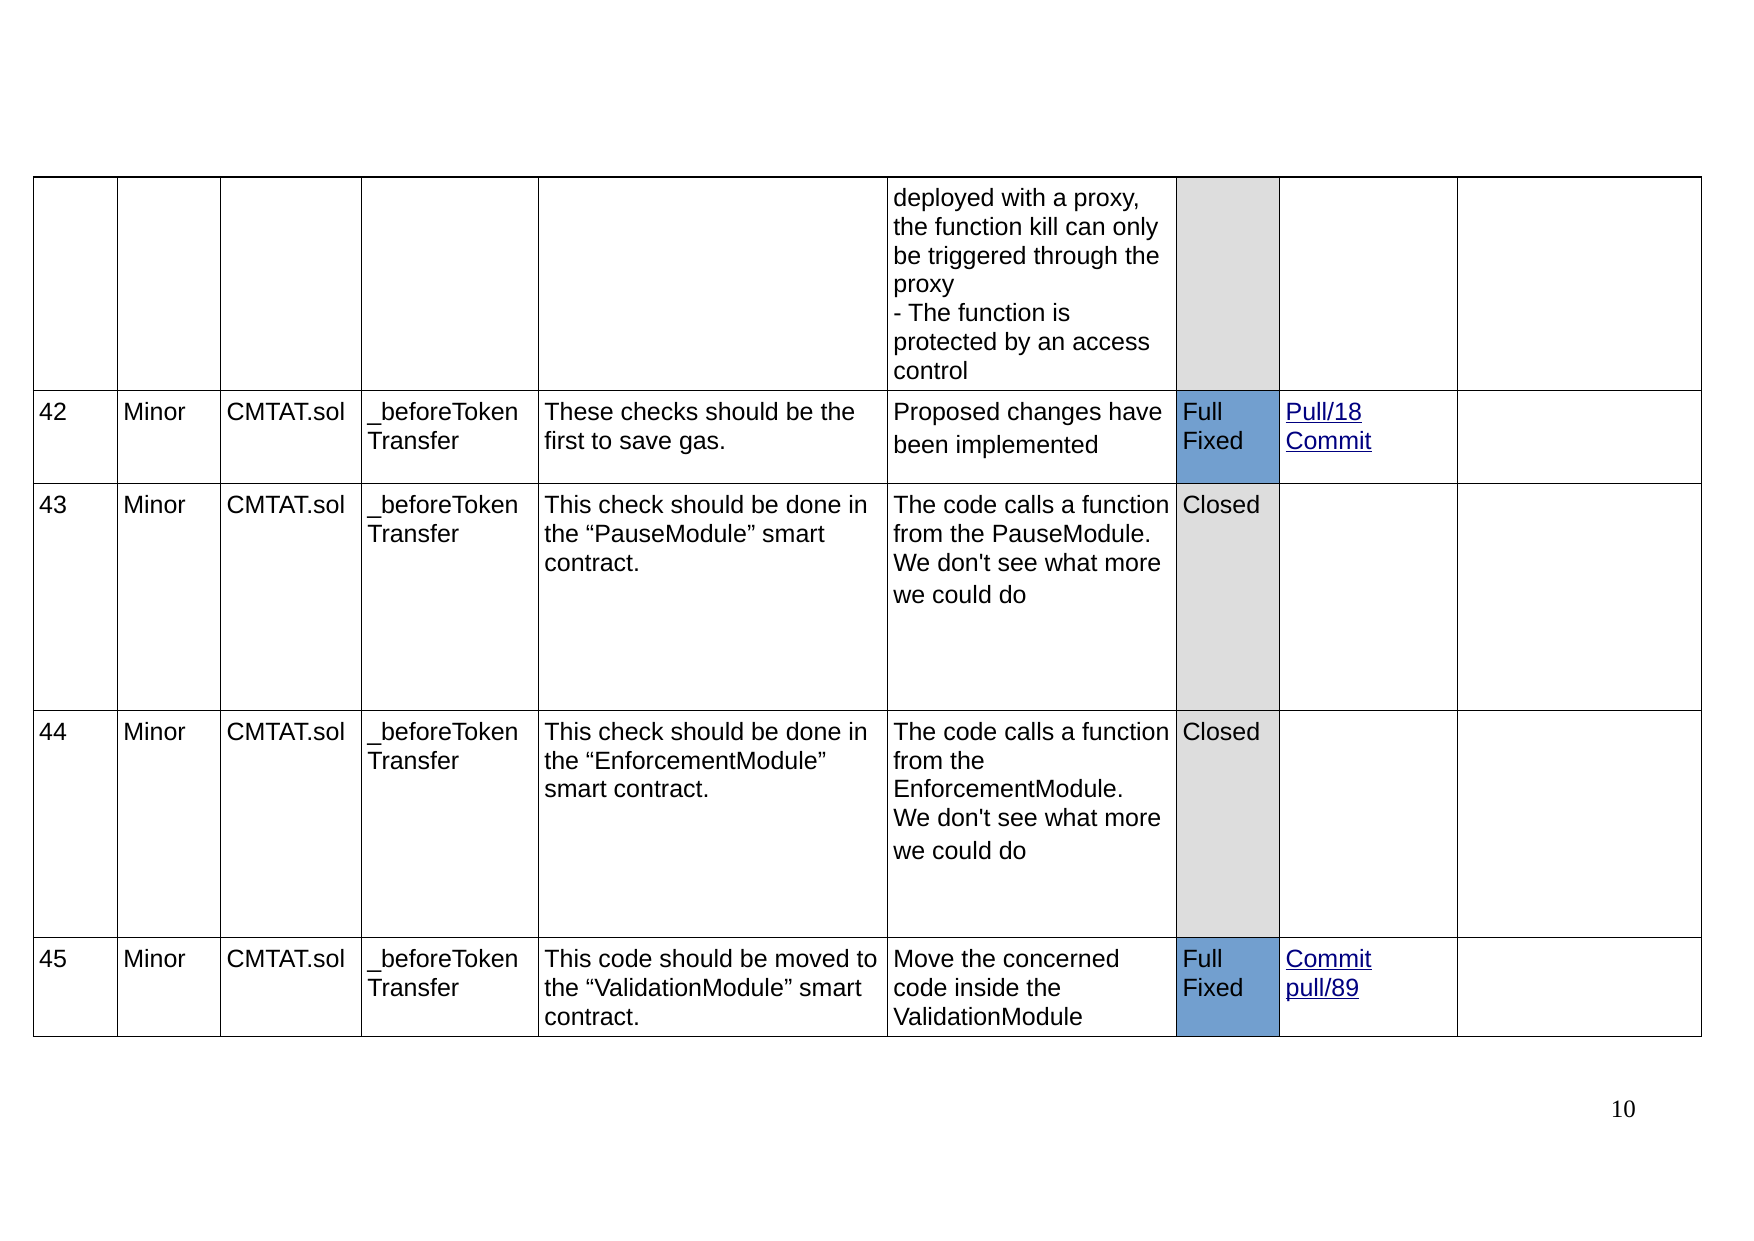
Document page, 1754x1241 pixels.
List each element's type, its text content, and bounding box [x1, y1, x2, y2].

table_cell [1280, 178, 1457, 390]
table_cell [1458, 711, 1701, 937]
table_cell CMTAT.sol [221, 484, 361, 710]
table_cell 42 [34, 391, 117, 483]
table_cell Minor [118, 391, 220, 483]
table_cell _beforeTokenTransfer [362, 938, 538, 1036]
table_cell [221, 178, 361, 390]
table_cell Full Fixed [1177, 938, 1279, 1036]
table_cell The code calls a function from the PauseModule. We don't see what more we could do [888, 484, 1176, 710]
table_cell Proposed changes have been implemented [888, 391, 1176, 483]
table_cell The code calls a function from the EnforcementModule. We don't see what more we could do [888, 711, 1176, 937]
table_cell 44 [34, 711, 117, 937]
table_cell [539, 178, 887, 390]
table_cell [1280, 484, 1457, 710]
table_cell [118, 178, 220, 390]
table_cell This check should be done in the “EnforcementModule” smart contract. [539, 711, 887, 937]
table_cell These checks should be the first to save gas. [539, 391, 887, 483]
table_cell [1458, 391, 1701, 483]
table_cell [34, 178, 117, 390]
table_cell [1177, 178, 1279, 390]
table_cell [362, 178, 538, 390]
table_cell Minor [118, 484, 220, 710]
table_cell This code should be moved to the “ValidationModule” smart contract. [539, 938, 887, 1036]
table_cell [1458, 178, 1701, 390]
table_cell Pull/18 Commit [1280, 391, 1457, 483]
table_cell This check should be done in the “PauseModule” smart contract. [539, 484, 887, 710]
table_cell _beforeTokenTransfer [362, 484, 538, 710]
table_cell Commit pull/89 [1280, 938, 1457, 1036]
table_cell 43 [34, 484, 117, 710]
table_cell 45 [34, 938, 117, 1036]
table_cell [1458, 484, 1701, 710]
table_cell Closed [1177, 711, 1279, 937]
table_cell CMTAT.sol [221, 938, 361, 1036]
table_cell [1280, 711, 1457, 937]
table_cell Closed [1177, 484, 1279, 710]
table_cell CMTAT.sol [221, 391, 361, 483]
table_cell Minor [118, 711, 220, 937]
table_cell [1458, 938, 1701, 1036]
table_cell Full Fixed [1177, 391, 1279, 483]
table_cell deployed with a proxy, the function kill can only be triggered through the proxy - The function is protected by an access control [888, 178, 1176, 390]
table_cell Minor [118, 938, 220, 1036]
table_cell _beforeTokenTransfer [362, 711, 538, 937]
table_cell CMTAT.sol [221, 711, 361, 937]
table_cell Move the concerned code inside the ValidationModule [888, 938, 1176, 1036]
table_cell _beforeTokenTransfer [362, 391, 538, 483]
